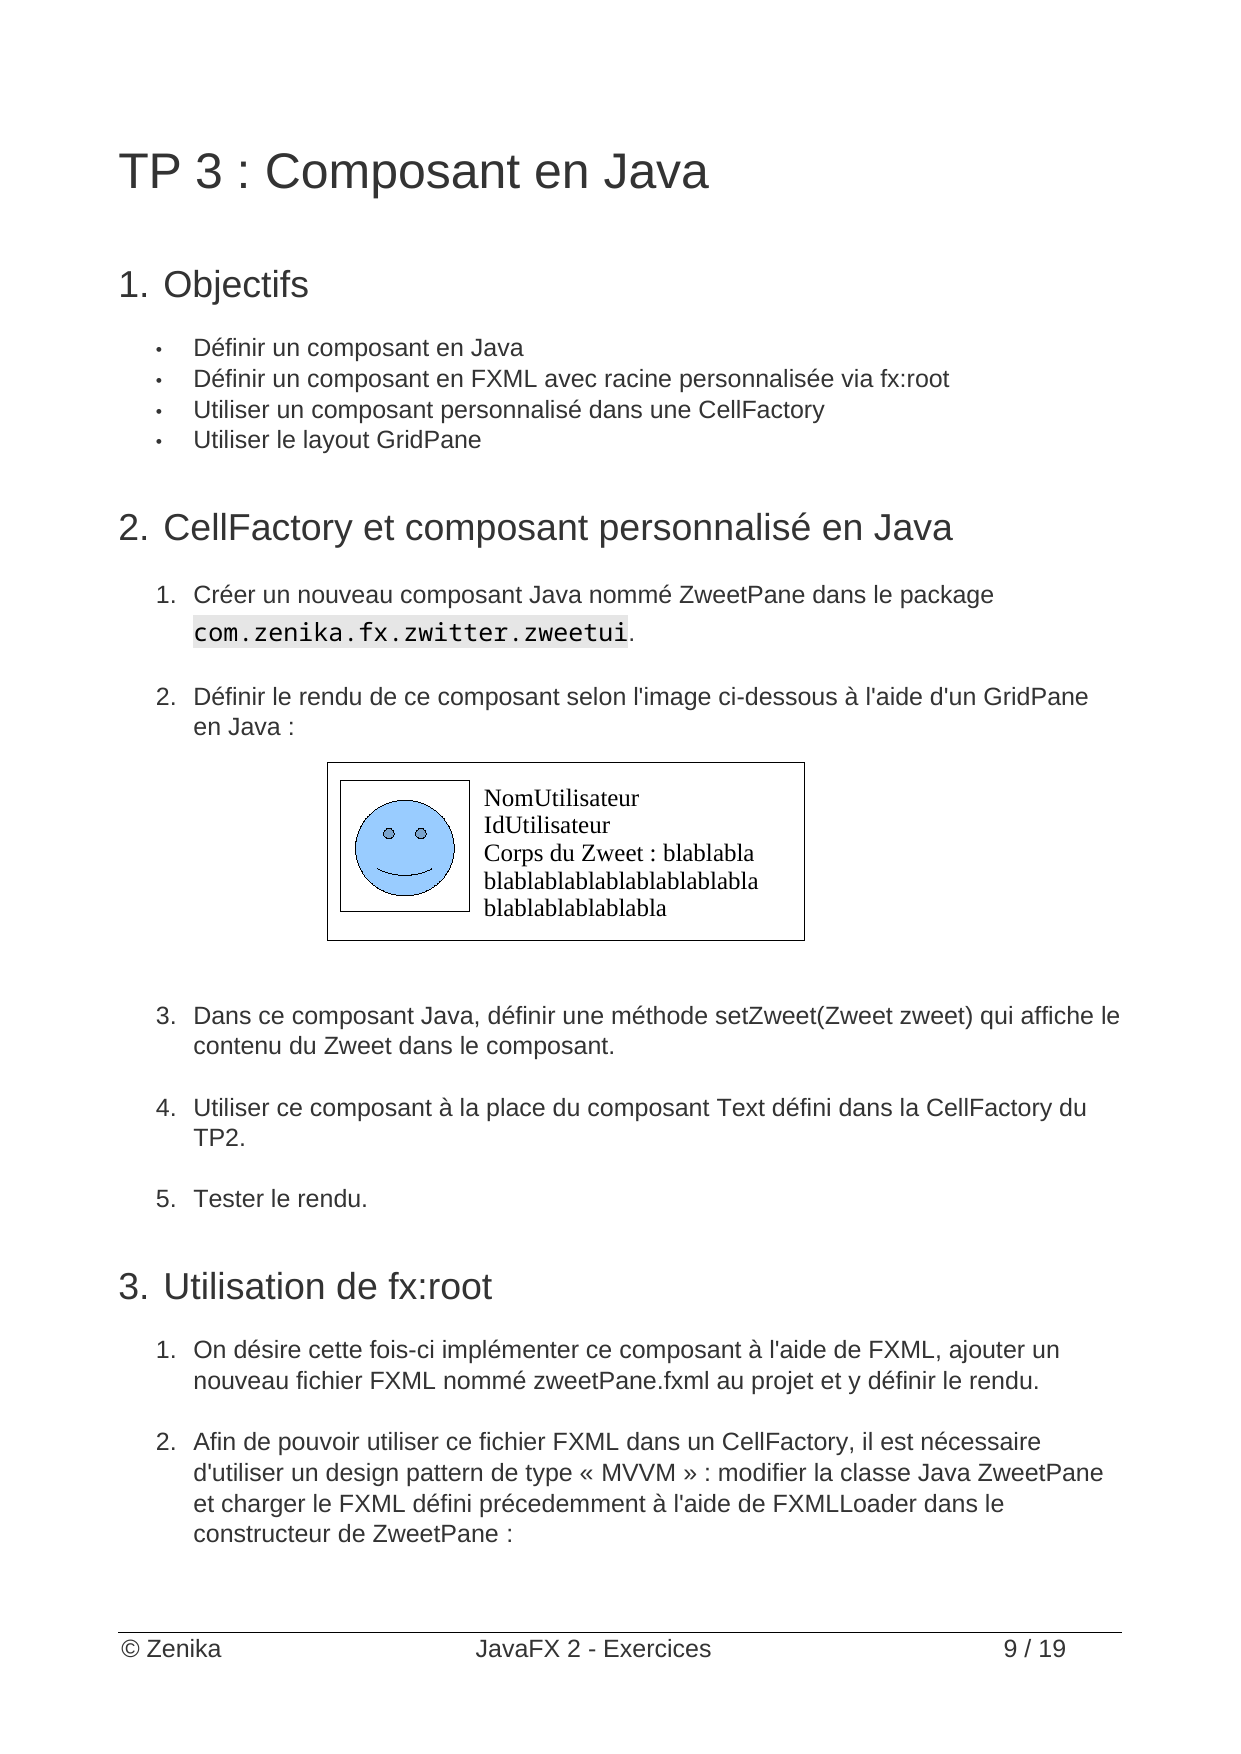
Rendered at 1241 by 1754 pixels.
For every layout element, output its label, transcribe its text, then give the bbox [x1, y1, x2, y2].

list Tester le rendu. [156, 1185, 1122, 1213]
list Utiliser le layout GridPane [156, 426, 1122, 454]
subtitle CellFactory et composant personnalisé en Java [118, 506, 1122, 548]
list Créer un nouveau composant Java nommé ZweetPane dans le package com.zenika.fx.zwitter.zweetui. [156, 577, 1122, 648]
list On désire cette fois-ci implémenter ce composant à l'aide de FXML, ajouter un nouveau fichier FXML nommé zweetPane.fxml au projet et y définir le rendu. [156, 1336, 1122, 1425]
subtitle Composant en Java [118, 143, 1122, 199]
subtitle Objectifs [118, 263, 1122, 305]
list Définir un composant en Java [156, 334, 1122, 362]
list Utiliser un composant personnalisé dans une CellFactory [156, 395, 1122, 423]
list Afin de pouvoir utiliser ce fichier FXML dans un CellFactory, il est nécessaire d'utiliser un design pattern de type « MVVM » : modifier la classe Java ZweetPane et charger le FXML défini précedemment à l'aide de FXMLLoader dans le constructeur de ZweetPane : [156, 1428, 1122, 1578]
list Utiliser ce composant à la place du composant Text défini dans la CellFactory du TP2. [156, 1093, 1122, 1182]
list Définir un composant en FXML avec racine personnalisée via fx:root [156, 365, 1122, 393]
list Définir le rendu de ce composant selon l'image ci-dessous à l'aide d'un GridPane en Java : [156, 682, 1122, 999]
subtitle Utilisation de fx:root [118, 1265, 1122, 1307]
list Dans ce composant Java, définir une méthode setZweet(Zweet zweet) qui affiche le contenu du Zweet dans le composant. [156, 1001, 1122, 1060]
